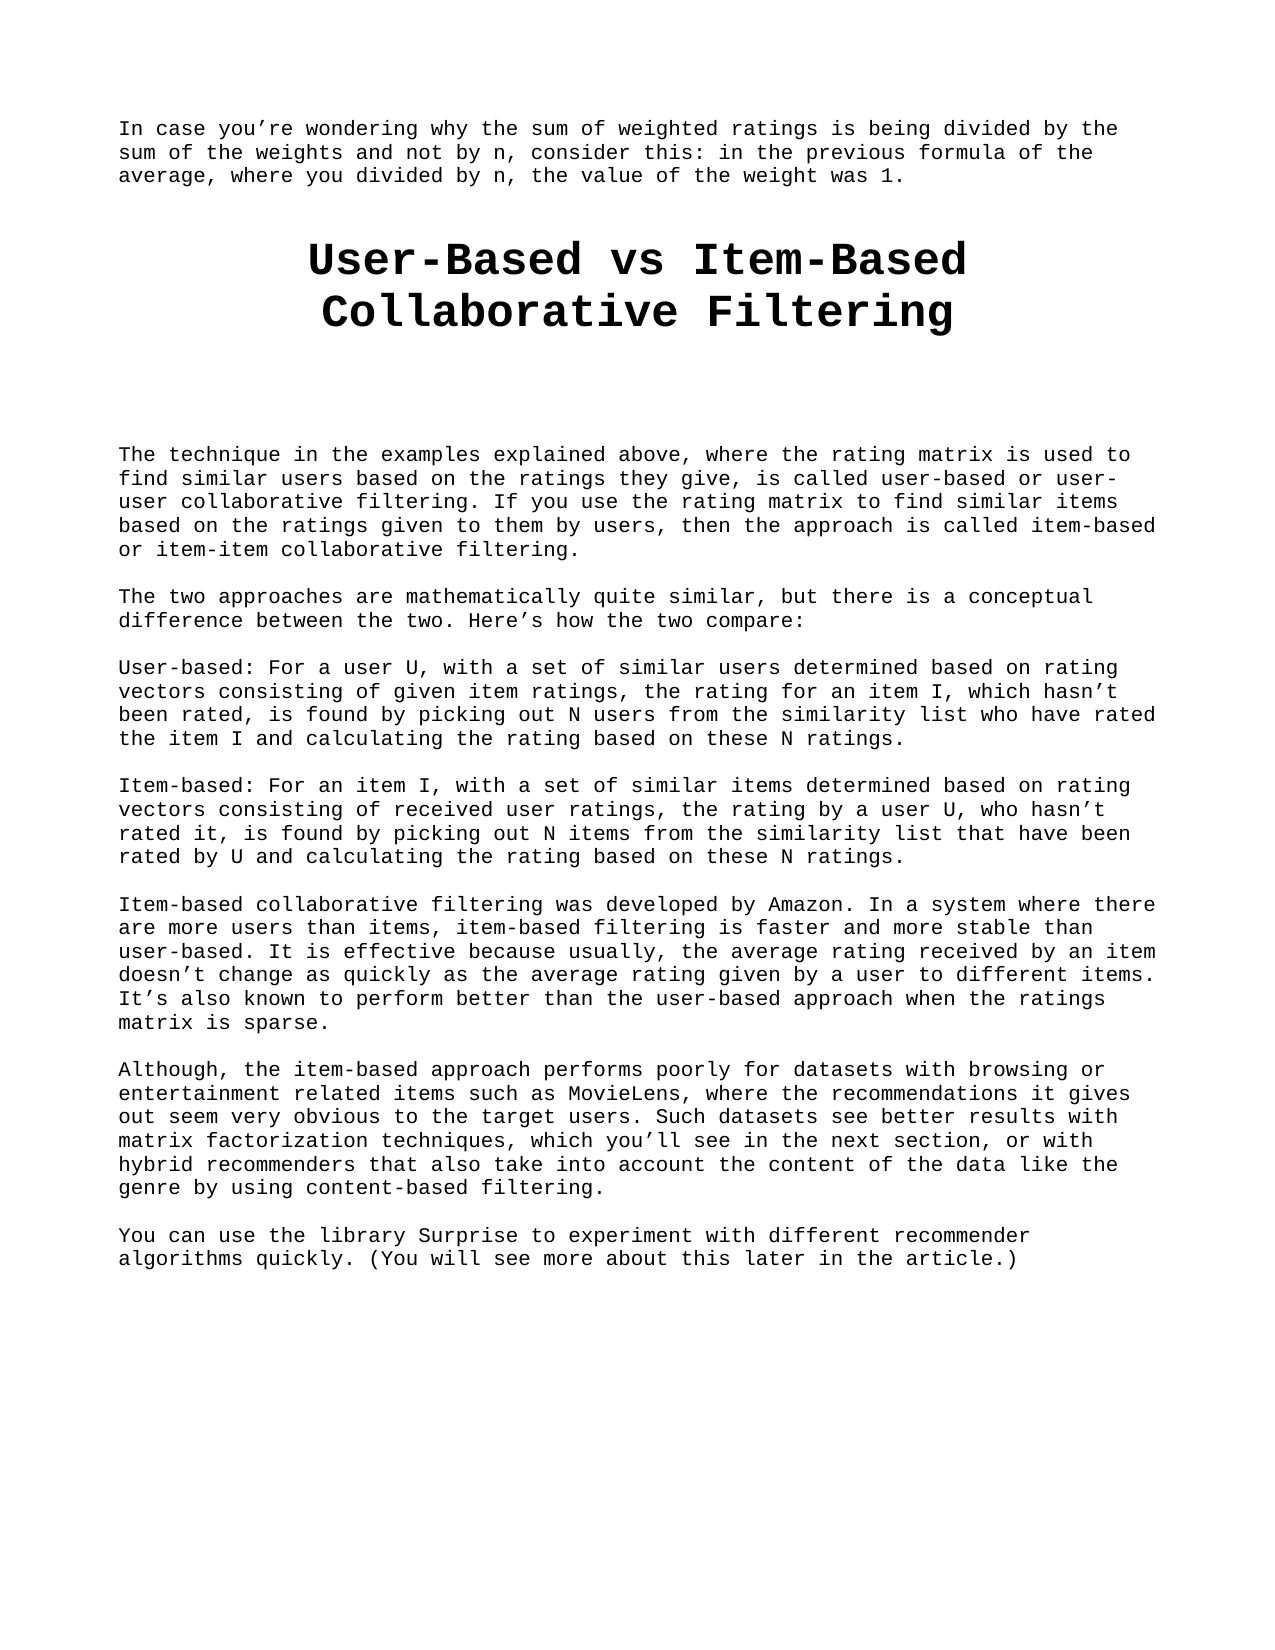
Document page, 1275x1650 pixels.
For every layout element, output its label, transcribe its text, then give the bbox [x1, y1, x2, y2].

text The technique in the examples explained above, where the rating matrix is used to find similar users based on the ratings they give, is called user-based or user-user collaborative filtering. If you use the rating matrix to find similar items based on the ratings given to them by users, then the approach is called item-based or item-item collaborative filtering. [118, 444, 1157, 562]
text The two approaches are mathematically quite similar, but there is a conceptual difference between the two. Here’s how the two compare: [118, 586, 1157, 633]
text User-Based vs Item-Based Collaborative Filtering [118, 236, 1157, 340]
text Although, the item-based approach performs poorly for datasets with browsing or entertainment related items such as MovieLens, where the recommendations it gives out seem very obvious to the target users. Such datasets see better results with matrix factorization techniques, which you’ll see in the next section, or with hybrid recommenders that also take into account the content of the data like the genre by using content-based filtering. [118, 1059, 1157, 1201]
text In case you’re wondering why the sum of weighted ratings is being divided by the sum of the weights and not by n, consider this: in the previous formula of the average, where you divided by n, the value of the weight was 1. [118, 118, 1157, 189]
text User-based: For a user U, with a set of similar users determined based on rating vectors consisting of given item ratings, the rating for an item I, which hasn’t been rated, is found by picking out N users from the similarity list who have rated the item I and calculating the rating based on these N ratings. [118, 657, 1157, 752]
text Item-based: For an item I, with a set of similar items determined based on rating vectors consisting of received user ratings, the rating by a user U, who hasn’t rated it, is found by picking out N items from the similarity list that have been rated by U and calculating the rating based on these N ratings. [118, 775, 1157, 870]
text You can use the library Surprise to experiment with different recommender algorithms quickly. (You will see more about this later in the article.) [118, 1224, 1157, 1272]
text Item-based collaborative filtering was developed by Amazon. In a system where there are more users than items, item-based filtering is faster and more stable than user-based. It is effective because usually, the average rating received by an item doesn’t change as quickly as the average rating given by a user to different items. It’s also known to perform better than the user-based approach when the ratings matrix is sparse. [118, 893, 1157, 1035]
